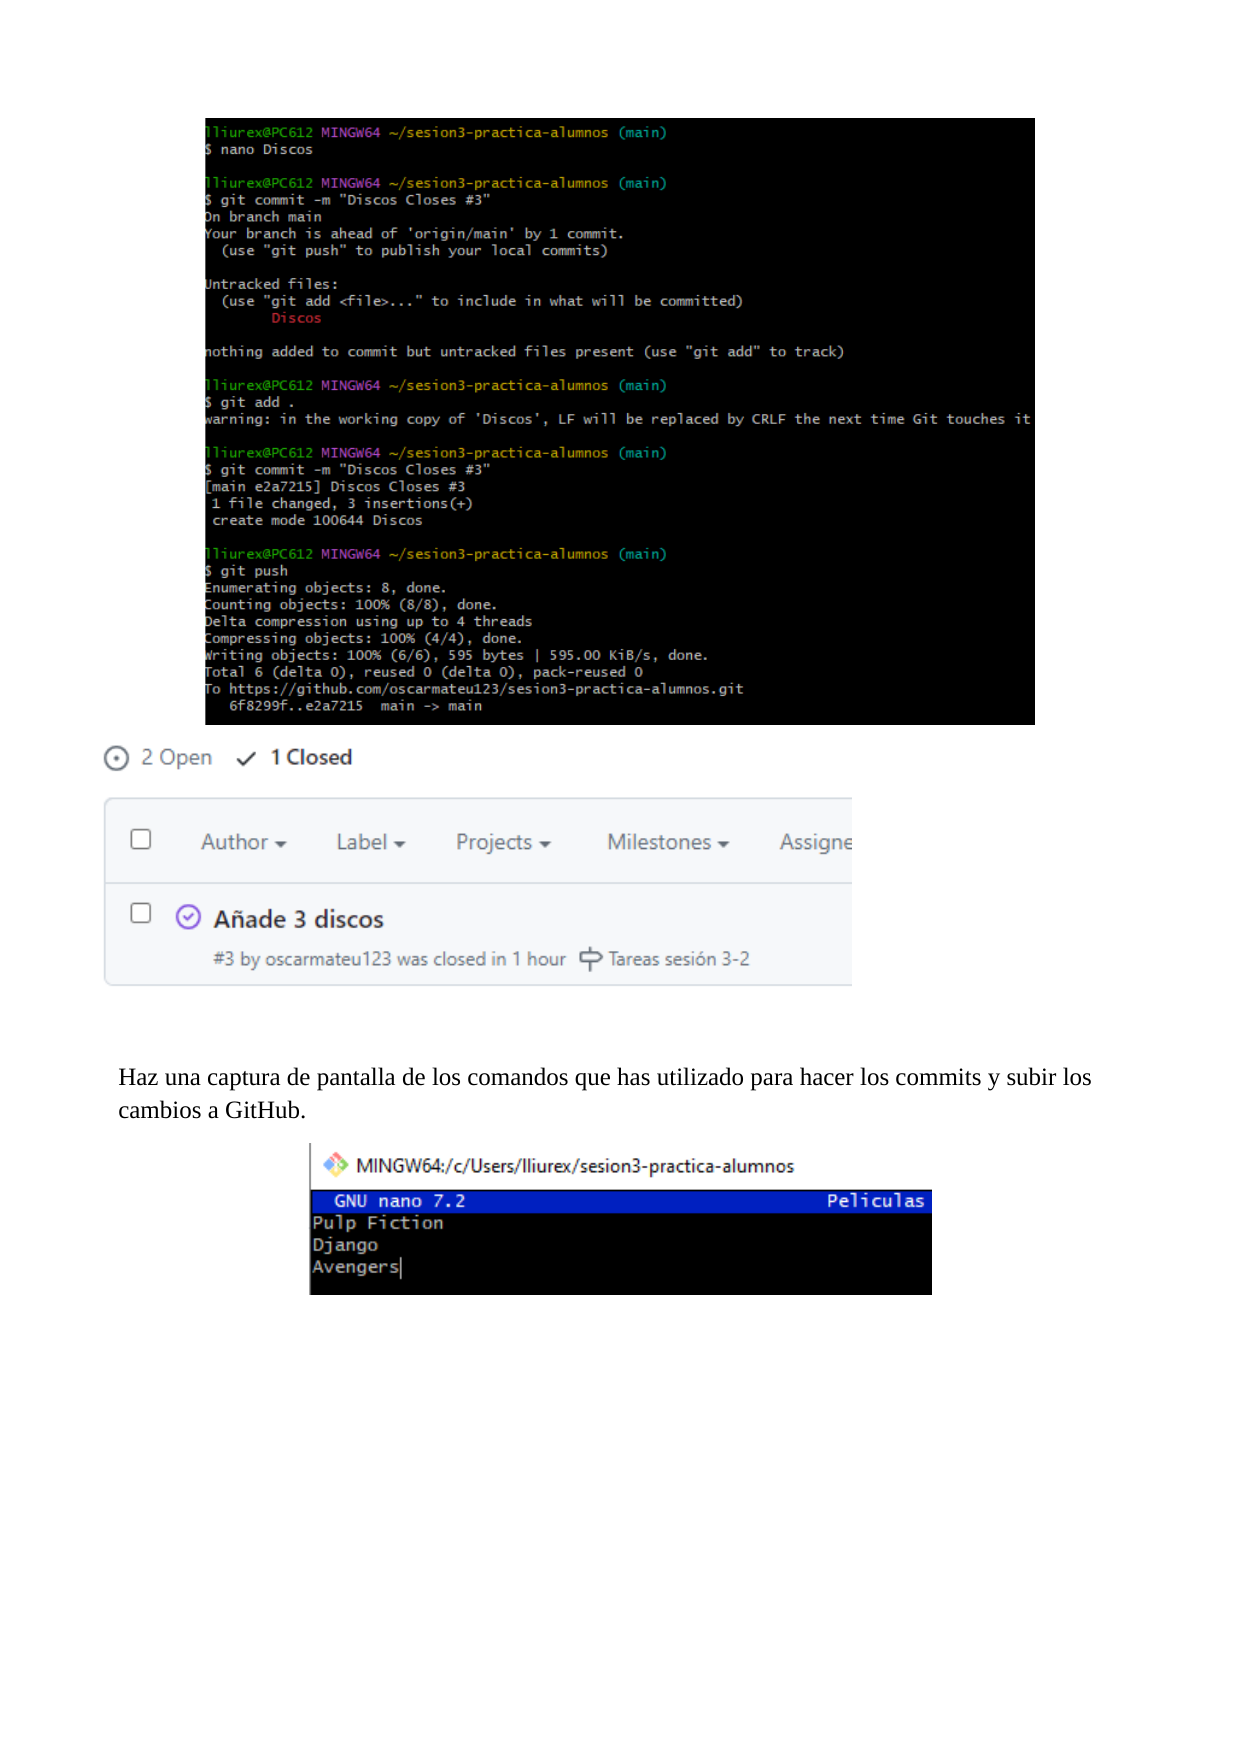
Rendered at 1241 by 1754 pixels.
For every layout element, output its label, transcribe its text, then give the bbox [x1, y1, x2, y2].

text Haz una captura de pantalla de los comandos que has utilizado para hacer los commits y subir los cambios a GitHub. [118, 1062, 1122, 1124]
picture [308, 1143, 932, 1295]
picture [205, 118, 1035, 725]
picture [98, 736, 852, 994]
